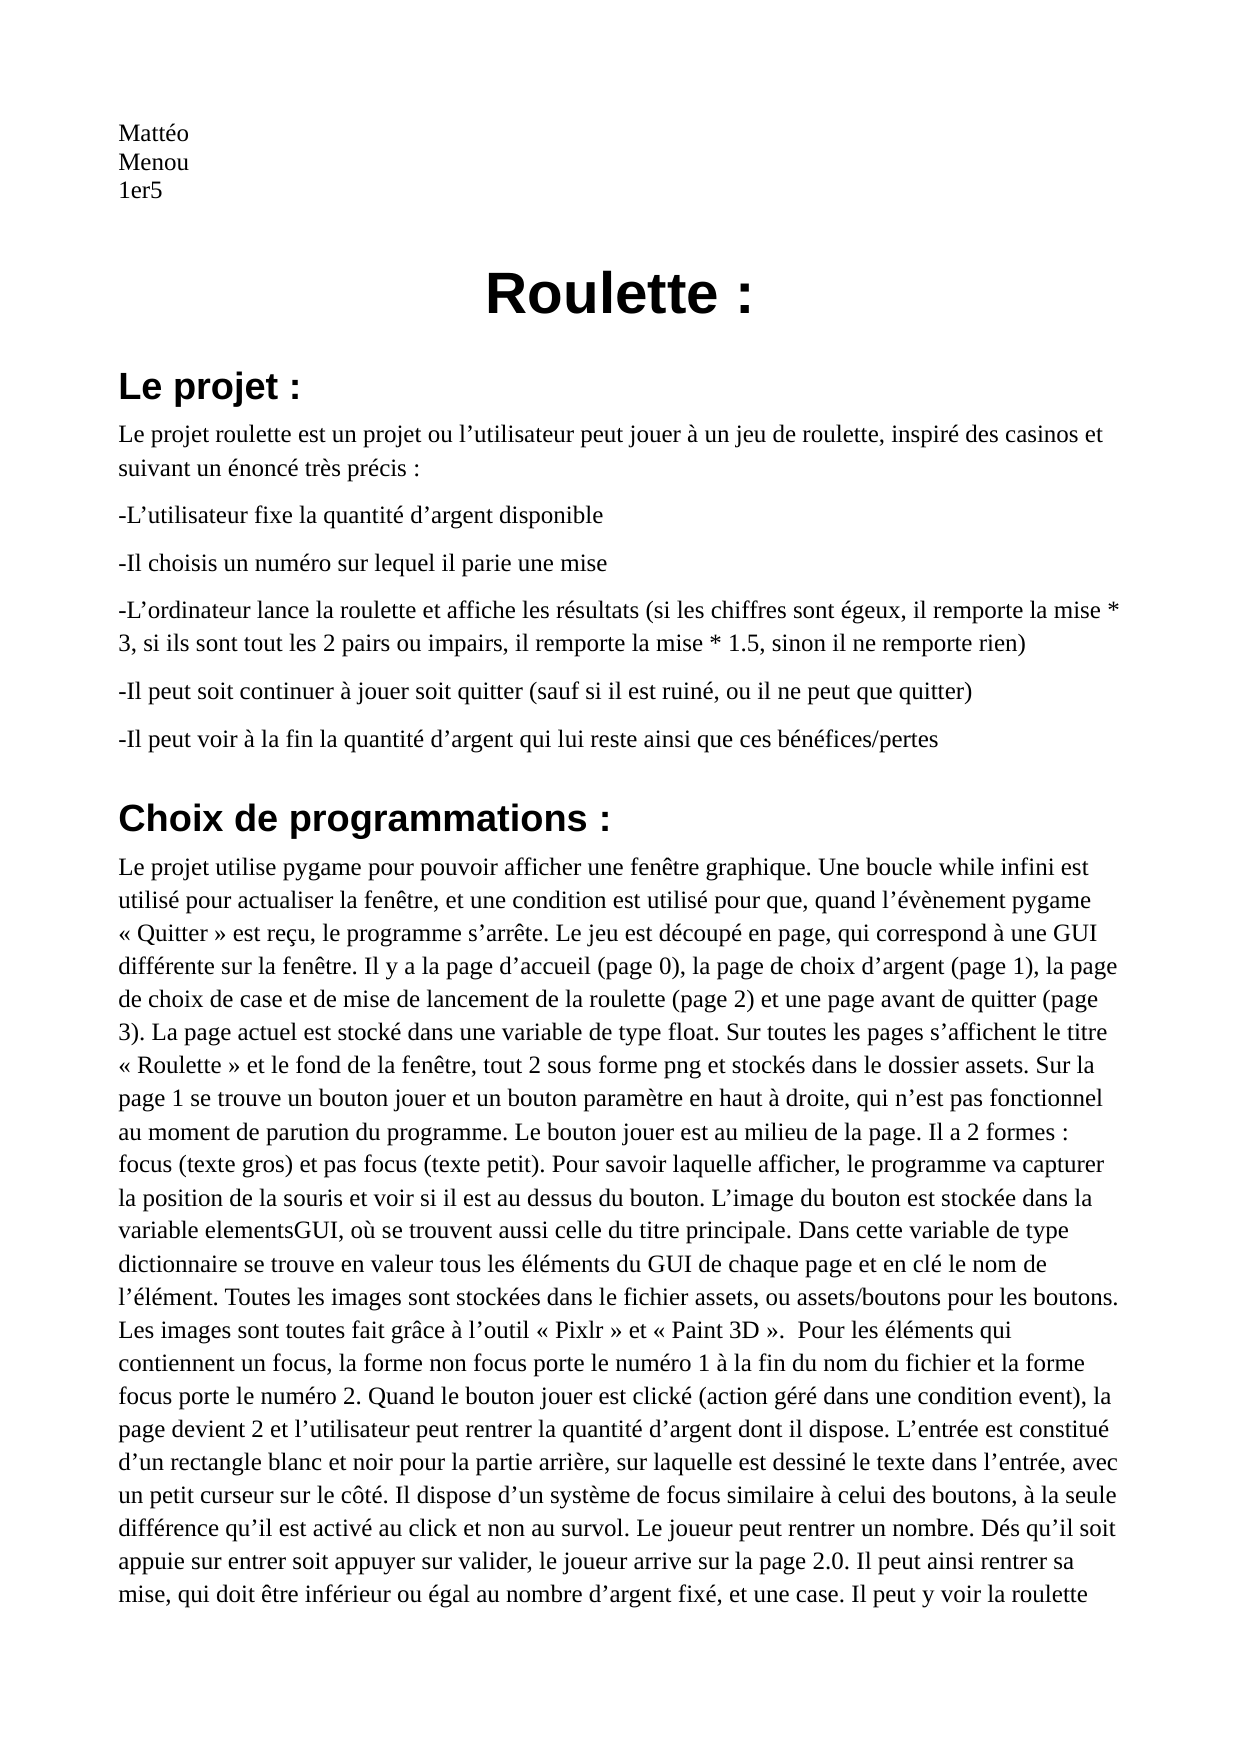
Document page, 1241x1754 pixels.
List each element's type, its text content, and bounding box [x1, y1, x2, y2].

text -Il peut soit continuer à jouer soit quitter (sauf si il est ruiné, ou il ne peut que quitter) [118, 676, 1122, 705]
text -Il peut voir à la fin la quantité d’argent qui lui reste ainsi que ces bénéfices/pertes [118, 724, 1122, 752]
subtitle Le projet : [118, 363, 1122, 407]
title Roulette : [118, 259, 1122, 326]
text Le projet utilise pygame pour pouvoir afficher une fenêtre graphique. Une boucle while infini est utilisé pour actualiser la fenêtre, et une condition est utilisé pour que, quand l’évènement pygame « Quitter » est reçu, le programme s’arrête. Le jeu est découpé en page, qui correspond à une GUI différente sur la fenêtre. Il y a la page d’accueil (page 0), la page de choix d’argent (page 1), la page de choix de case et de mise de lancement de la roulette (page 2) et une page avant de quitter (page 3). La page actuel est stocké dans une variable de type float. Sur toutes les pages s’affichent le titre « Roulette » et le fond de la fenêtre, tout 2 sous forme png et stockés dans le dossier assets. Sur la page 1 se trouve un bouton jouer et un bouton paramètre en haut à droite, qui n’est pas fonctionnel au moment de parution du programme. Le bouton jouer est au milieu de la page. Il a 2 formes : focus (texte gros) et pas focus (texte petit). Pour savoir laquelle afficher, le programme va capturer la position de la souris et voir si il est au dessus du bouton. L’image du bouton est stockée dans la variable elementsGUI, où se trouvent aussi celle du titre principale. Dans cette variable de type dictionnaire se trouve en valeur tous les éléments du GUI de chaque page et en clé le nom de l’élément. Toutes les images sont stockées dans le fichier assets, ou assets/boutons pour les boutons. Les images sont toutes fait grâce à l’outil « Pixlr » et « Paint 3D ». Pour les éléments qui contiennent un focus, la forme non focus porte le numéro 1 à la fin du nom du fichier et la forme focus porte le numéro 2. Quand le bouton jouer est clické (action géré dans une condition event), la page devient 2 et l’utilisateur peut rentrer la quantité d’argent dont il dispose. L’entrée est constitué d’un rectangle blanc et noir pour la partie arrière, sur laquelle est dessiné le texte dans l’entrée, avec un petit curseur sur le côté. Il dispose d’un système de focus similaire à celui des boutons, à la seule différence qu’il est activé au click et non au survol. Le joueur peut rentrer un nombre. Dés qu’il soit appuie sur entrer soit appuyer sur valider, le joueur arrive sur la page 2.0. Il peut ainsi rentrer sa mise, qui doit être inférieur ou égal au nombre d’argent fixé, et une case. Il peut y voir la roulette [118, 852, 1122, 1608]
text -L’utilisateur fixe la quantité d’argent disponible [118, 500, 1122, 529]
subtitle Choix de programmations : [118, 796, 1122, 840]
text -Il choisis un numéro sur lequel il parie une mise [118, 548, 1122, 577]
text Le projet roulette est un projet ou l’utilisateur peut jouer à un jeu de roulette, inspiré des casinos et suivant un énoncé très précis : [118, 419, 1122, 481]
text -L’ordinateur lance la roulette et affiche les résultats (si les chiffres sont égeux, il remporte la mise * 3, si ils sont tout les 2 pairs ou impairs, il remporte la mise * 1.5, sinon il ne remporte rien) [118, 595, 1122, 657]
